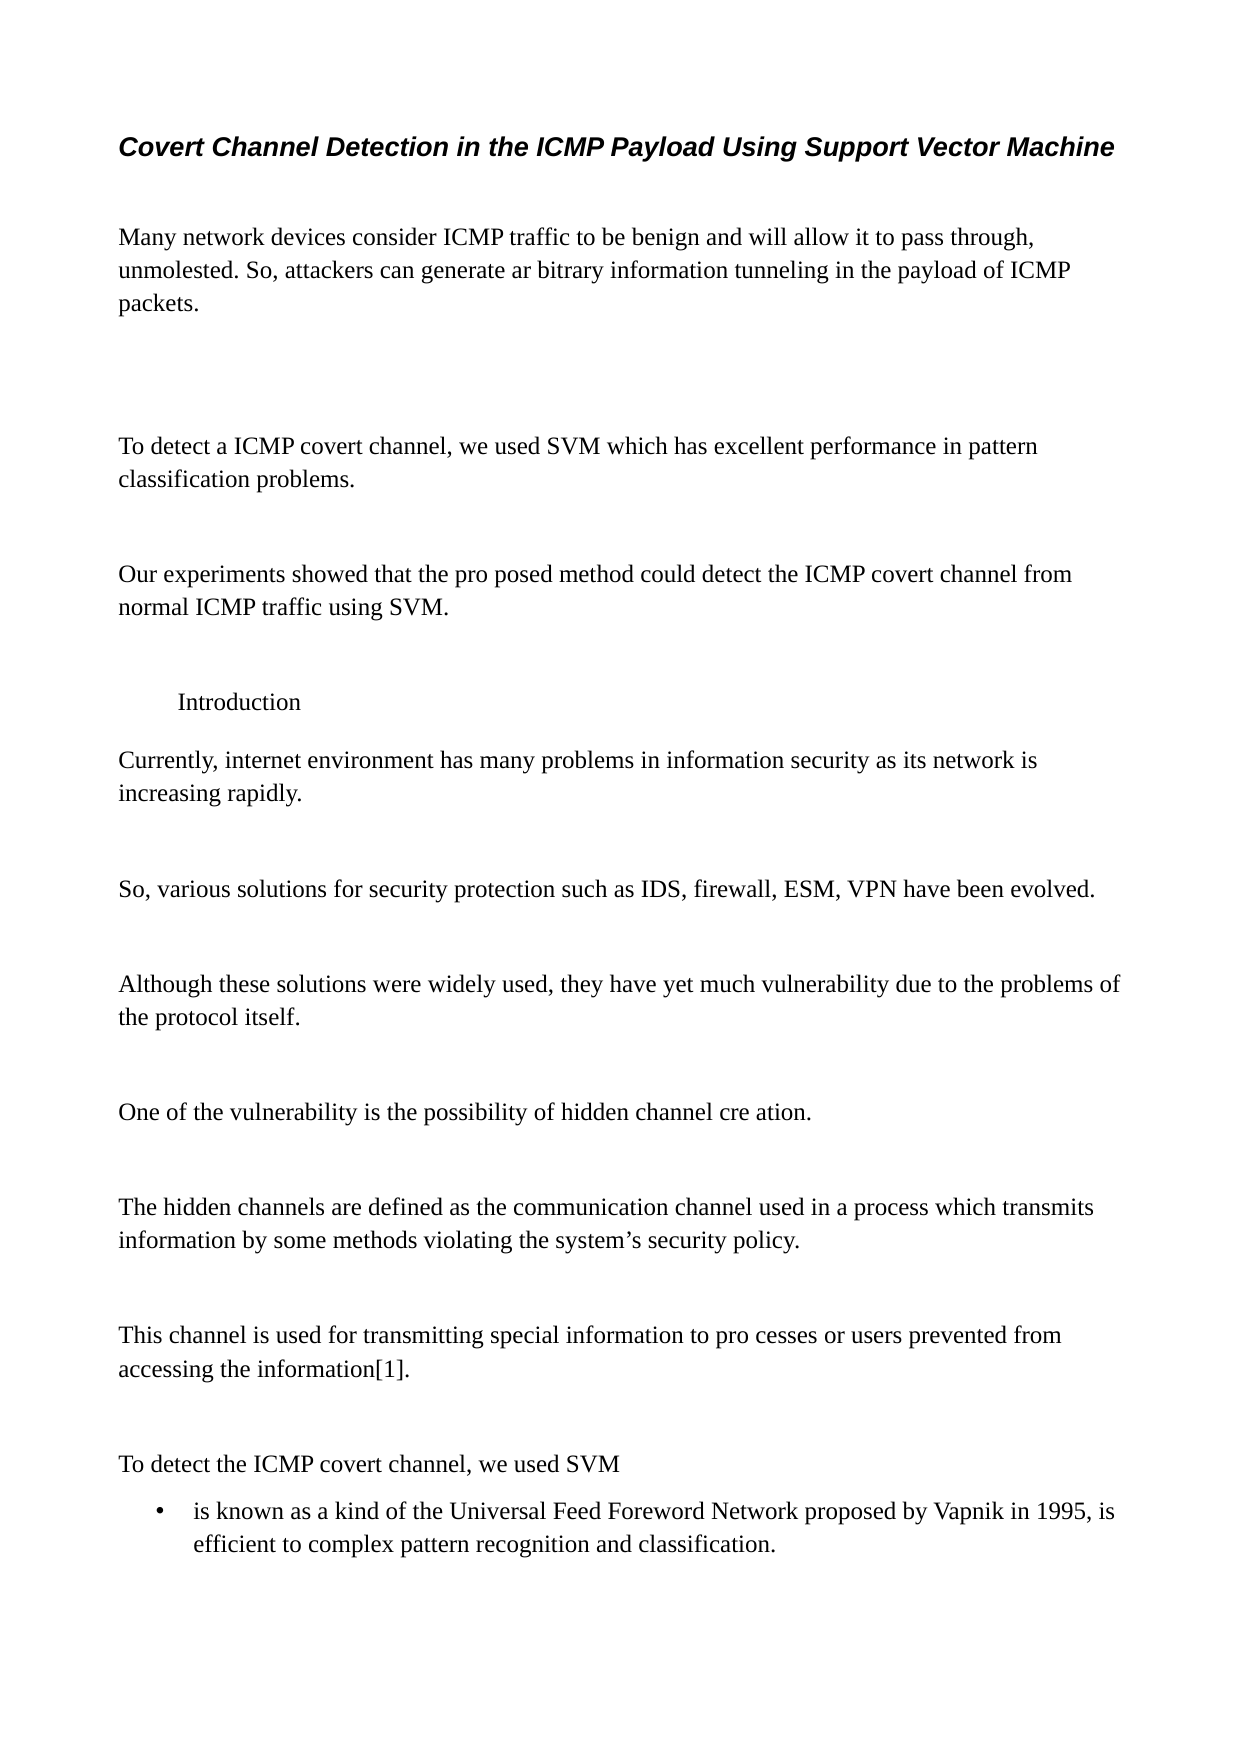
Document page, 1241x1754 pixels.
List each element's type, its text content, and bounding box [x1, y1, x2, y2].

text The hidden channels are defined as the communication channel used in a process which transmits information by some methods violating the system’s security policy. [118, 1192, 1122, 1254]
list is known as a kind of the Universal Feed Foreword Network proposed by Vapnik in 1995, is efficient to complex pattern recognition and classification. [156, 1496, 1122, 1558]
text Currently, internet environment has many problems in information security as its network is increasing rapidly. [118, 746, 1122, 807]
subtitle Covert Channel Detection in the ICMP Payload Using Support Vector Machine [118, 131, 1122, 162]
text To detect the ICMP covert channel, we used SVM [118, 1449, 1122, 1478]
text To detect a ICMP covert channel, we used SVM which has excellent performance in pattern classification problems. [118, 431, 1122, 493]
text Although these solutions were widely used, they have yet much vulnerability due to the problems of the protocol itself. [118, 969, 1122, 1031]
text Many network devices consider ICMP traffic to be benign and will allow it to pass through, unmolested. So, attackers can generate ar bitrary information tunneling in the payload of ICMP packets. [118, 222, 1122, 317]
text This channel is used for transmitting special information to pro cesses or users prevented from accessing the information[1]. [118, 1321, 1122, 1382]
text Our experiments showed that the pro posed method could detect the ICMP covert channel from normal ICMP traffic using SVM. [118, 559, 1122, 621]
text Introduction [177, 687, 1063, 716]
text So, various solutions for security protection such as IDS, firewall, ESM, VPN have been evolved. [118, 874, 1122, 902]
text One of the vulnerability is the possibility of hidden channel cre ation. [118, 1097, 1122, 1126]
